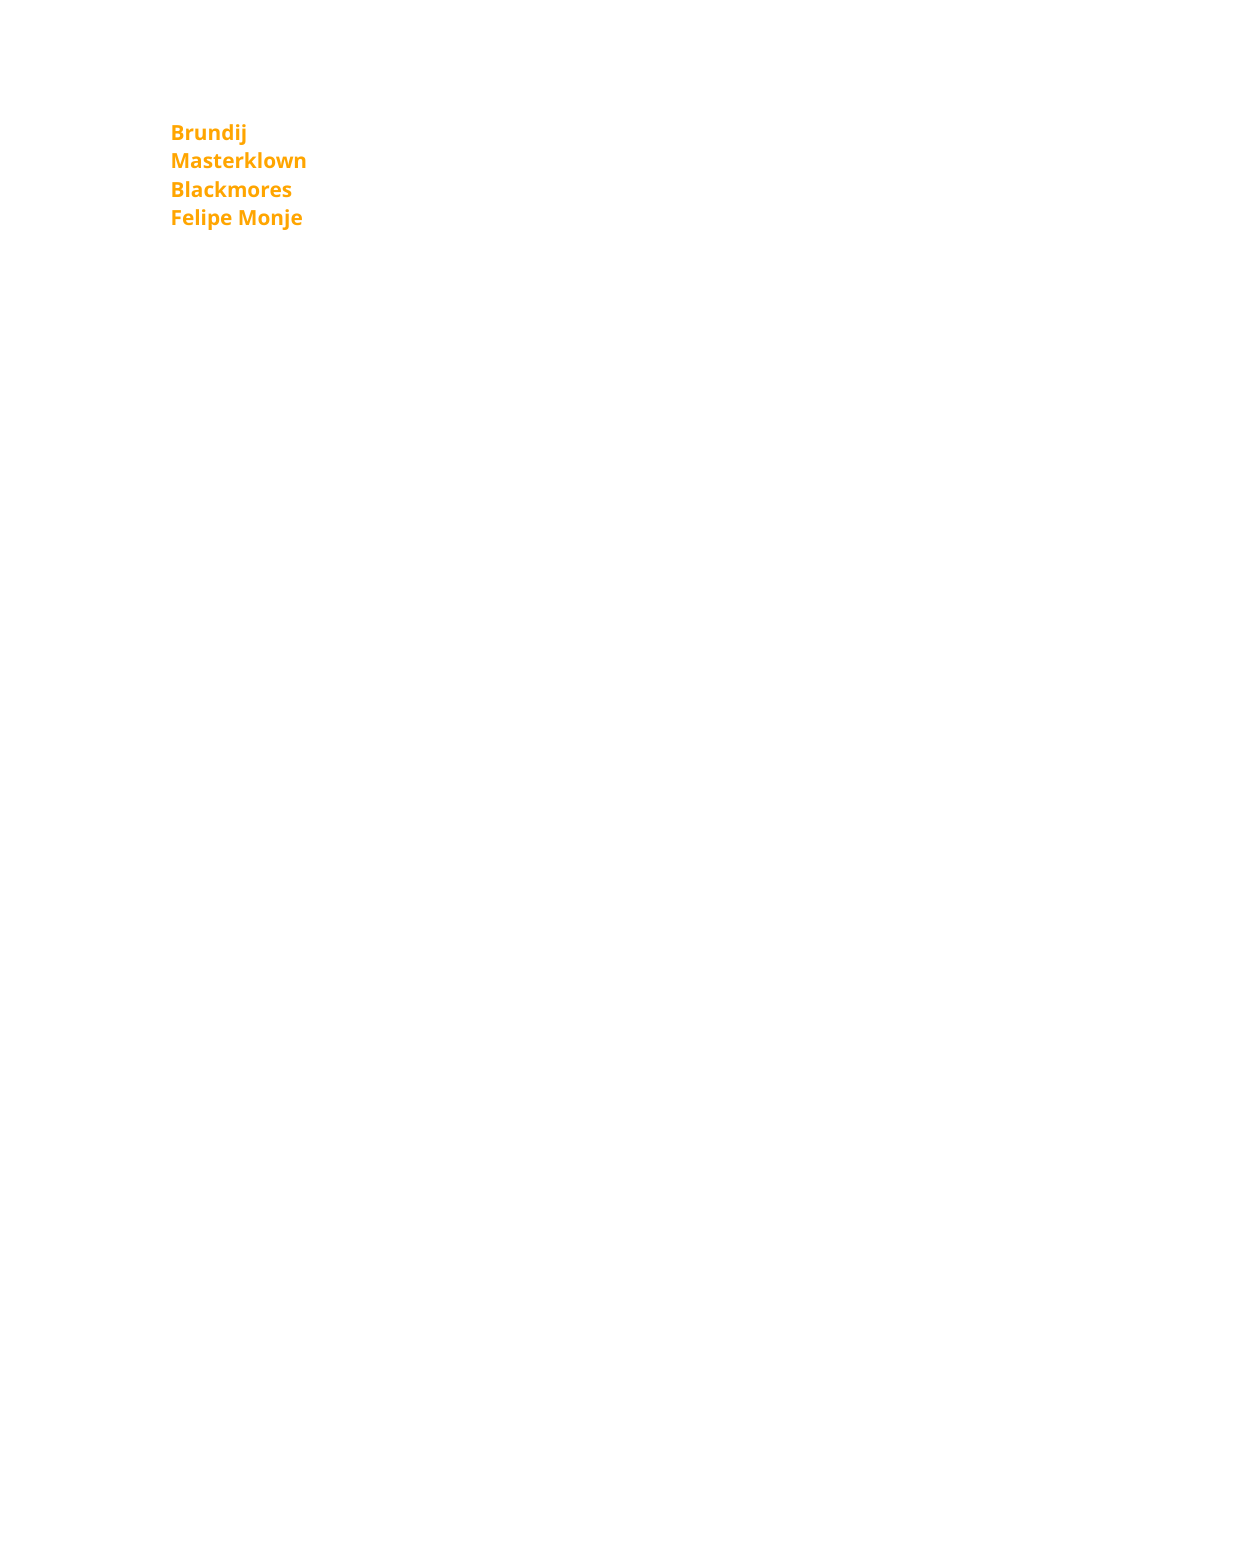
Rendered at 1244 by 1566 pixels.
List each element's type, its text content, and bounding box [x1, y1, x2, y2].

text Blackmores Betatesting [170, 175, 1076, 203]
text Brundij Pantalla de carga [170, 118, 1076, 147]
text Felipe Monje Productor ejecutivo [170, 203, 1076, 232]
text Masterklown Ilustraciones para la carátula y el manual [170, 147, 1076, 175]
